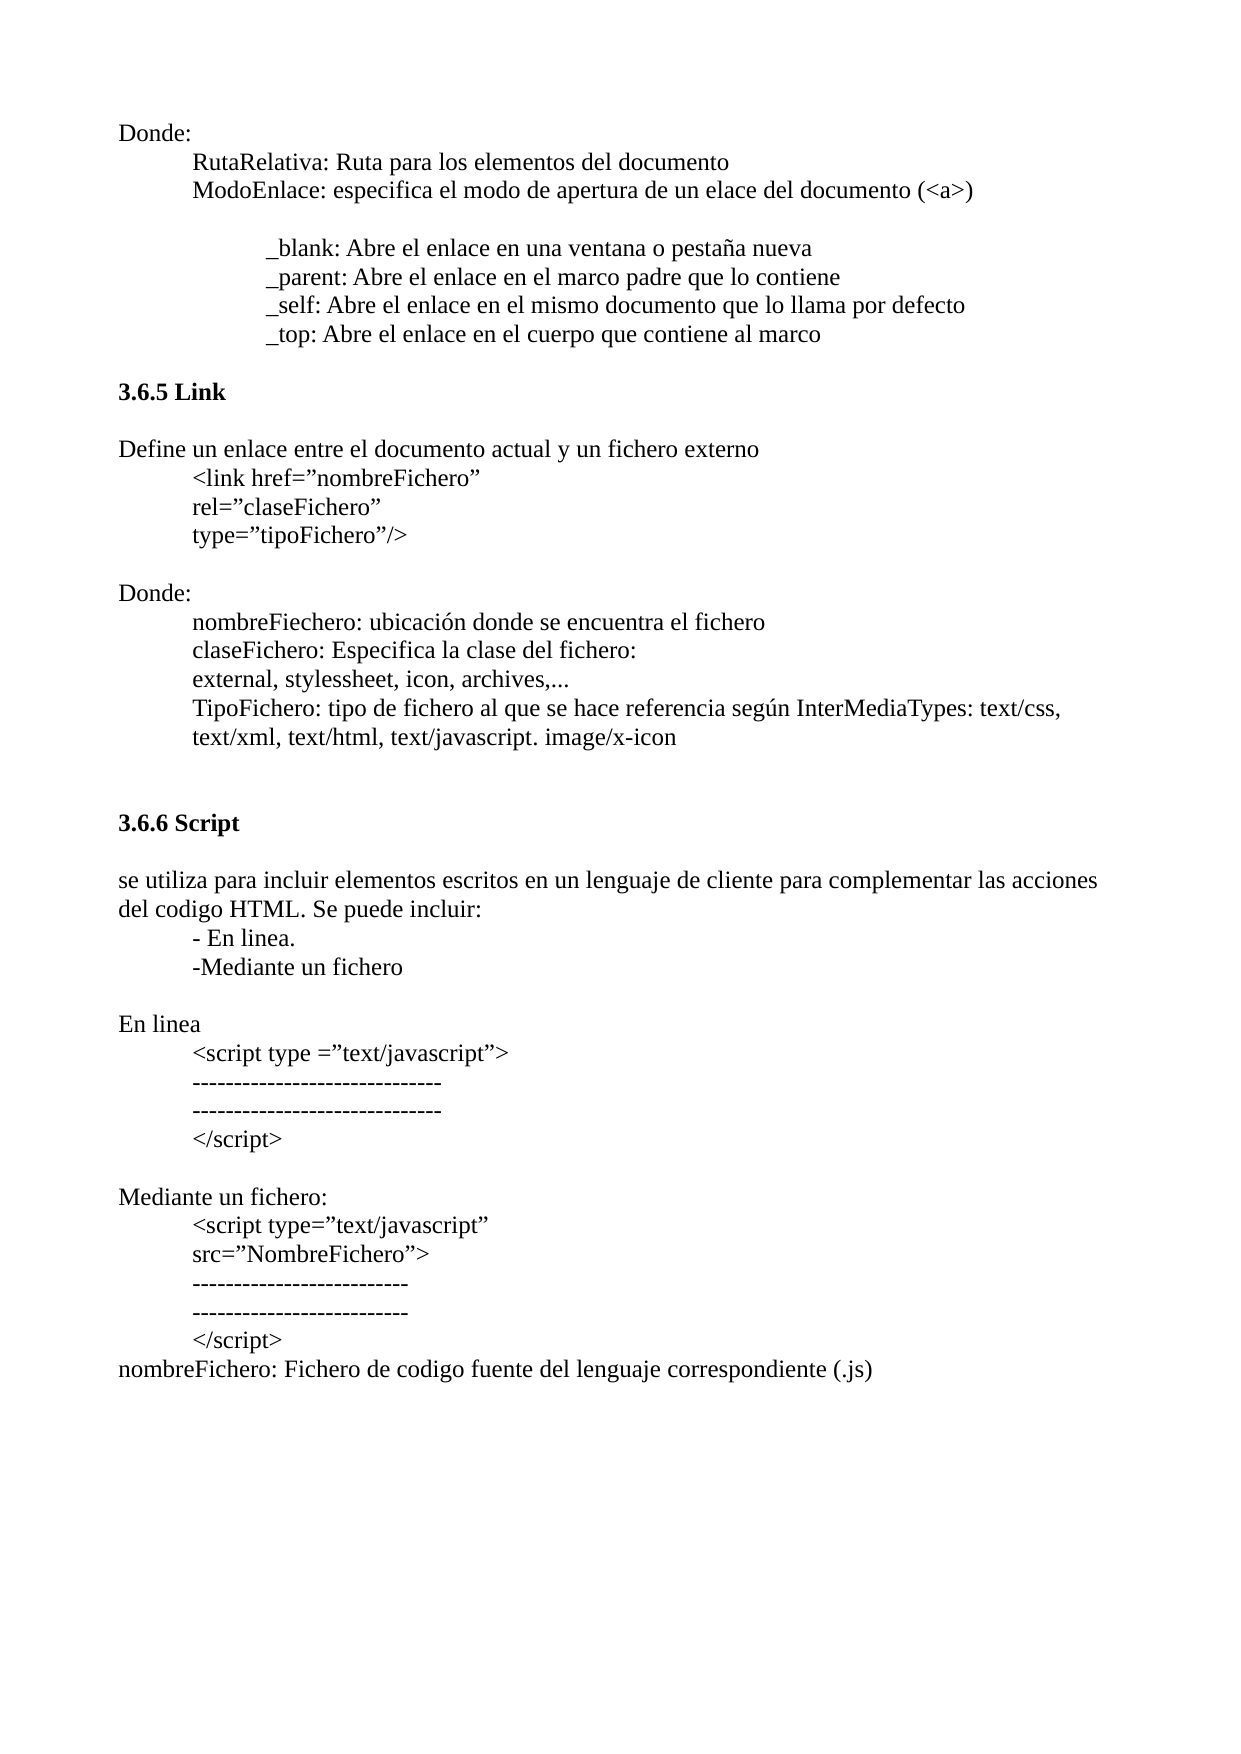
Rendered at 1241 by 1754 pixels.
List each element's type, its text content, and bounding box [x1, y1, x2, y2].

text src=”NombreFichero”> [118, 1239, 1122, 1268]
text Donde: [118, 578, 1122, 607]
text En linea [118, 1009, 1122, 1038]
text - En linea. [118, 923, 1122, 952]
text ------------------------------ [118, 1067, 1122, 1096]
text <script type =”text/javascript”> [118, 1038, 1122, 1067]
text type=”tipoFichero”/> [118, 521, 1122, 549]
text ModoEnlace: especifica el modo de apertura de un elace del documento (<a>) [118, 176, 1122, 204]
text <link href=”nombreFichero” [118, 463, 1122, 492]
text ------------------------------ [118, 1096, 1122, 1124]
text Define un enlace entre el documento actual y un fichero externo [118, 434, 1122, 463]
text _top: Abre el enlace en el cuerpo que contiene al marco [118, 319, 1122, 348]
text _self: Abre el enlace en el mismo documento que lo llama por defecto [118, 291, 1122, 319]
text RutaRelativa: Ruta para los elementos del documento [118, 147, 1122, 176]
text rel=”claseFichero” [118, 492, 1122, 521]
text nombreFichero: Fichero de codigo fuente del lenguaje correspondiente (.js) [118, 1354, 1122, 1383]
text <script type=”text/javascript” [118, 1211, 1122, 1239]
text -------------------------- [118, 1297, 1122, 1326]
text -Mediante un fichero [118, 952, 1122, 981]
text Donde: [118, 118, 1122, 147]
text nombreFiechero: ubicación donde se encuentra el fichero [118, 607, 1122, 636]
text se utiliza para incluir elementos escritos en un lenguaje de cliente para complementar las acciones del codigo HTML. Se puede incluir: [118, 866, 1122, 923]
text 3.6.5 Link [118, 377, 1122, 406]
text </script> [118, 1124, 1122, 1153]
text _parent: Abre el enlace en el marco padre que lo contiene [118, 262, 1122, 291]
text TipoFichero: tipo de fichero al que se hace referencia según InterMediaTypes: text/css, text/xml, text/html, text/javascript. image/x-icon [118, 693, 1122, 751]
text external, stylessheet, icon, archives,... [118, 664, 1122, 693]
text 3.6.6 Script [118, 808, 1122, 837]
text claseFichero: Especifica la clase del fichero: [118, 636, 1122, 664]
text _blank: Abre el enlace en una ventana o pestaña nueva [118, 233, 1122, 262]
text -------------------------- [118, 1268, 1122, 1297]
text Mediante un fichero: [118, 1182, 1122, 1211]
text </script> [118, 1326, 1122, 1354]
